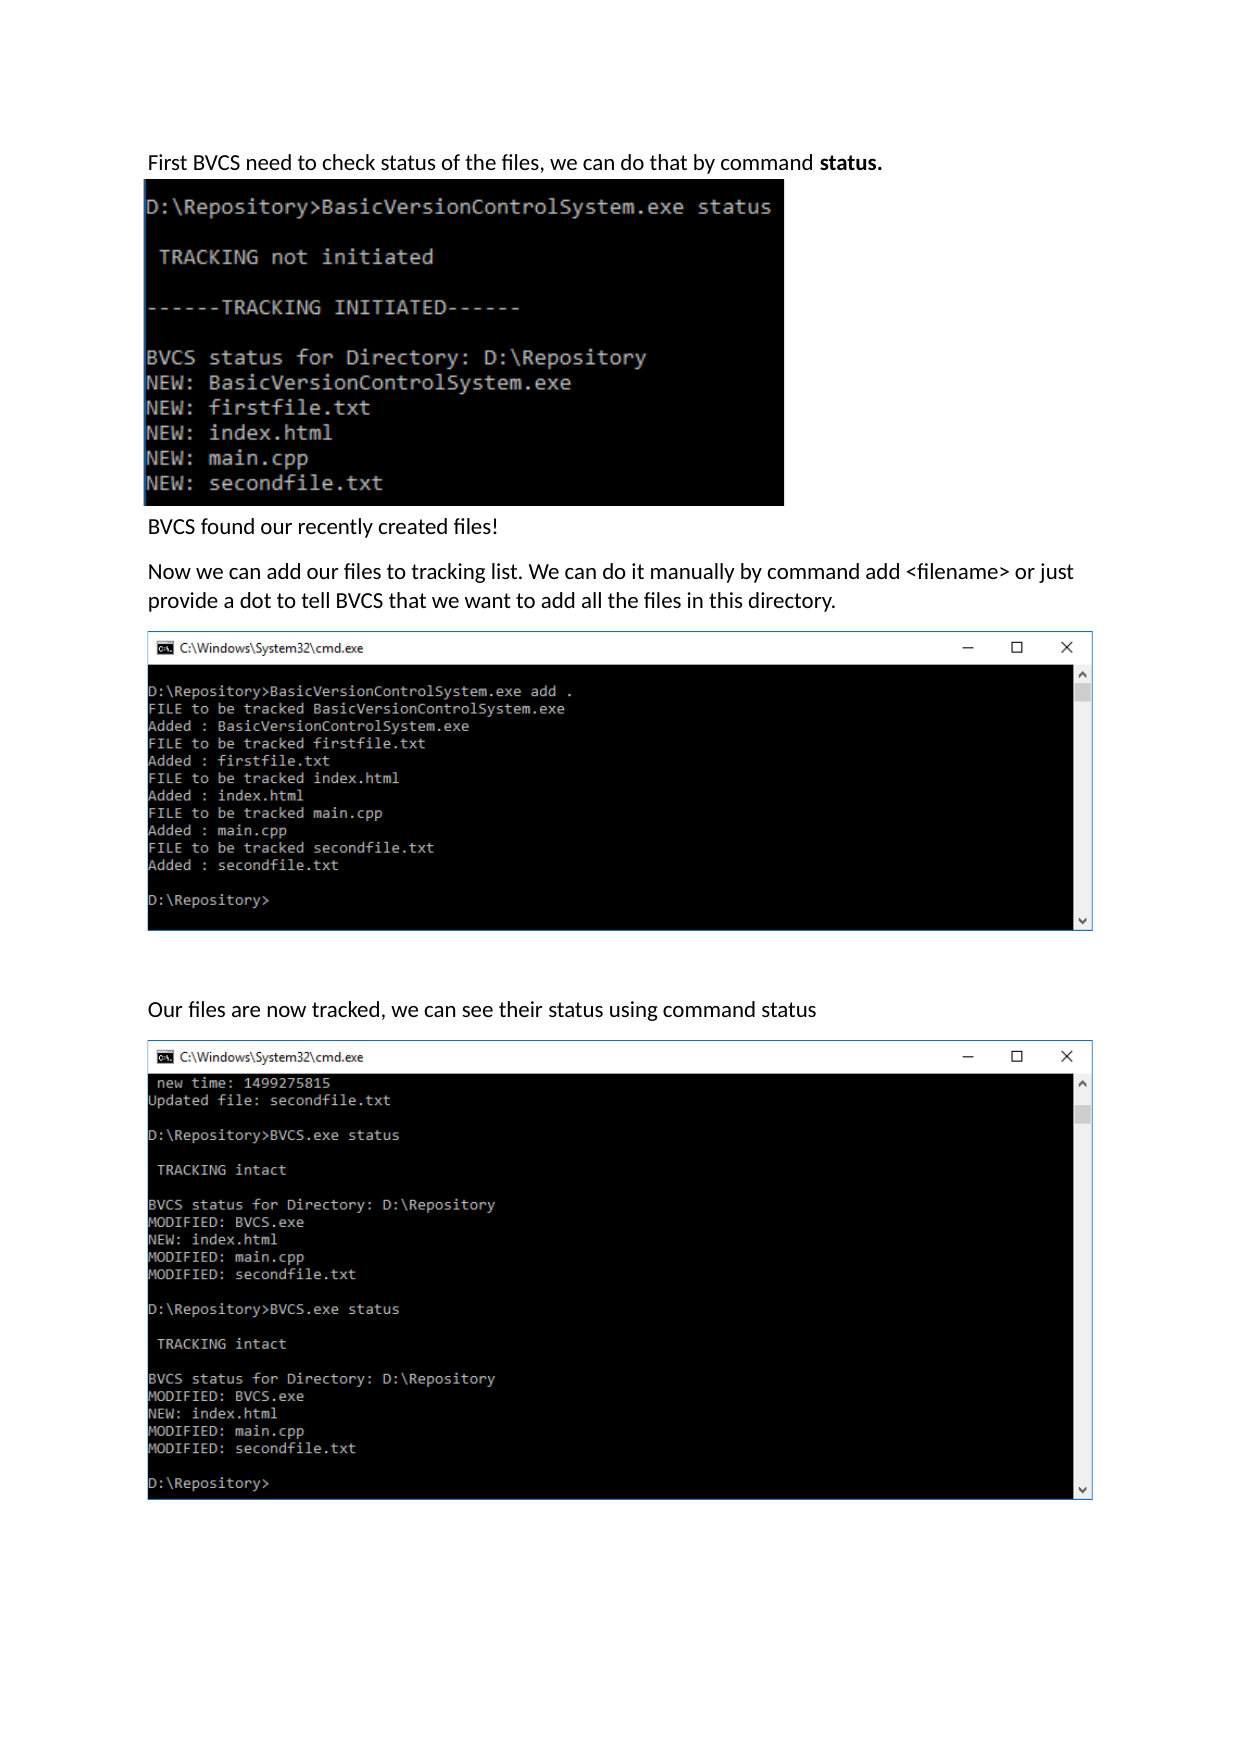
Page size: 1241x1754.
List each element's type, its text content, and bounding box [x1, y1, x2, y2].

picture [143, 179, 785, 506]
text First BVCS need to check status of the files, we can do that by command status. [148, 148, 1093, 176]
picture [147, 1040, 1093, 1500]
text Now we can add our files to tracking list. We can do it manually by command add <filename> or just provide a dot to tell BVCS that we want to add all the files in this directory. [148, 557, 1093, 614]
text Our files are now tracked, we can see their status using command status [148, 995, 1093, 1023]
text BVCS found our recently created files! [148, 512, 1093, 540]
picture [147, 631, 1093, 931]
